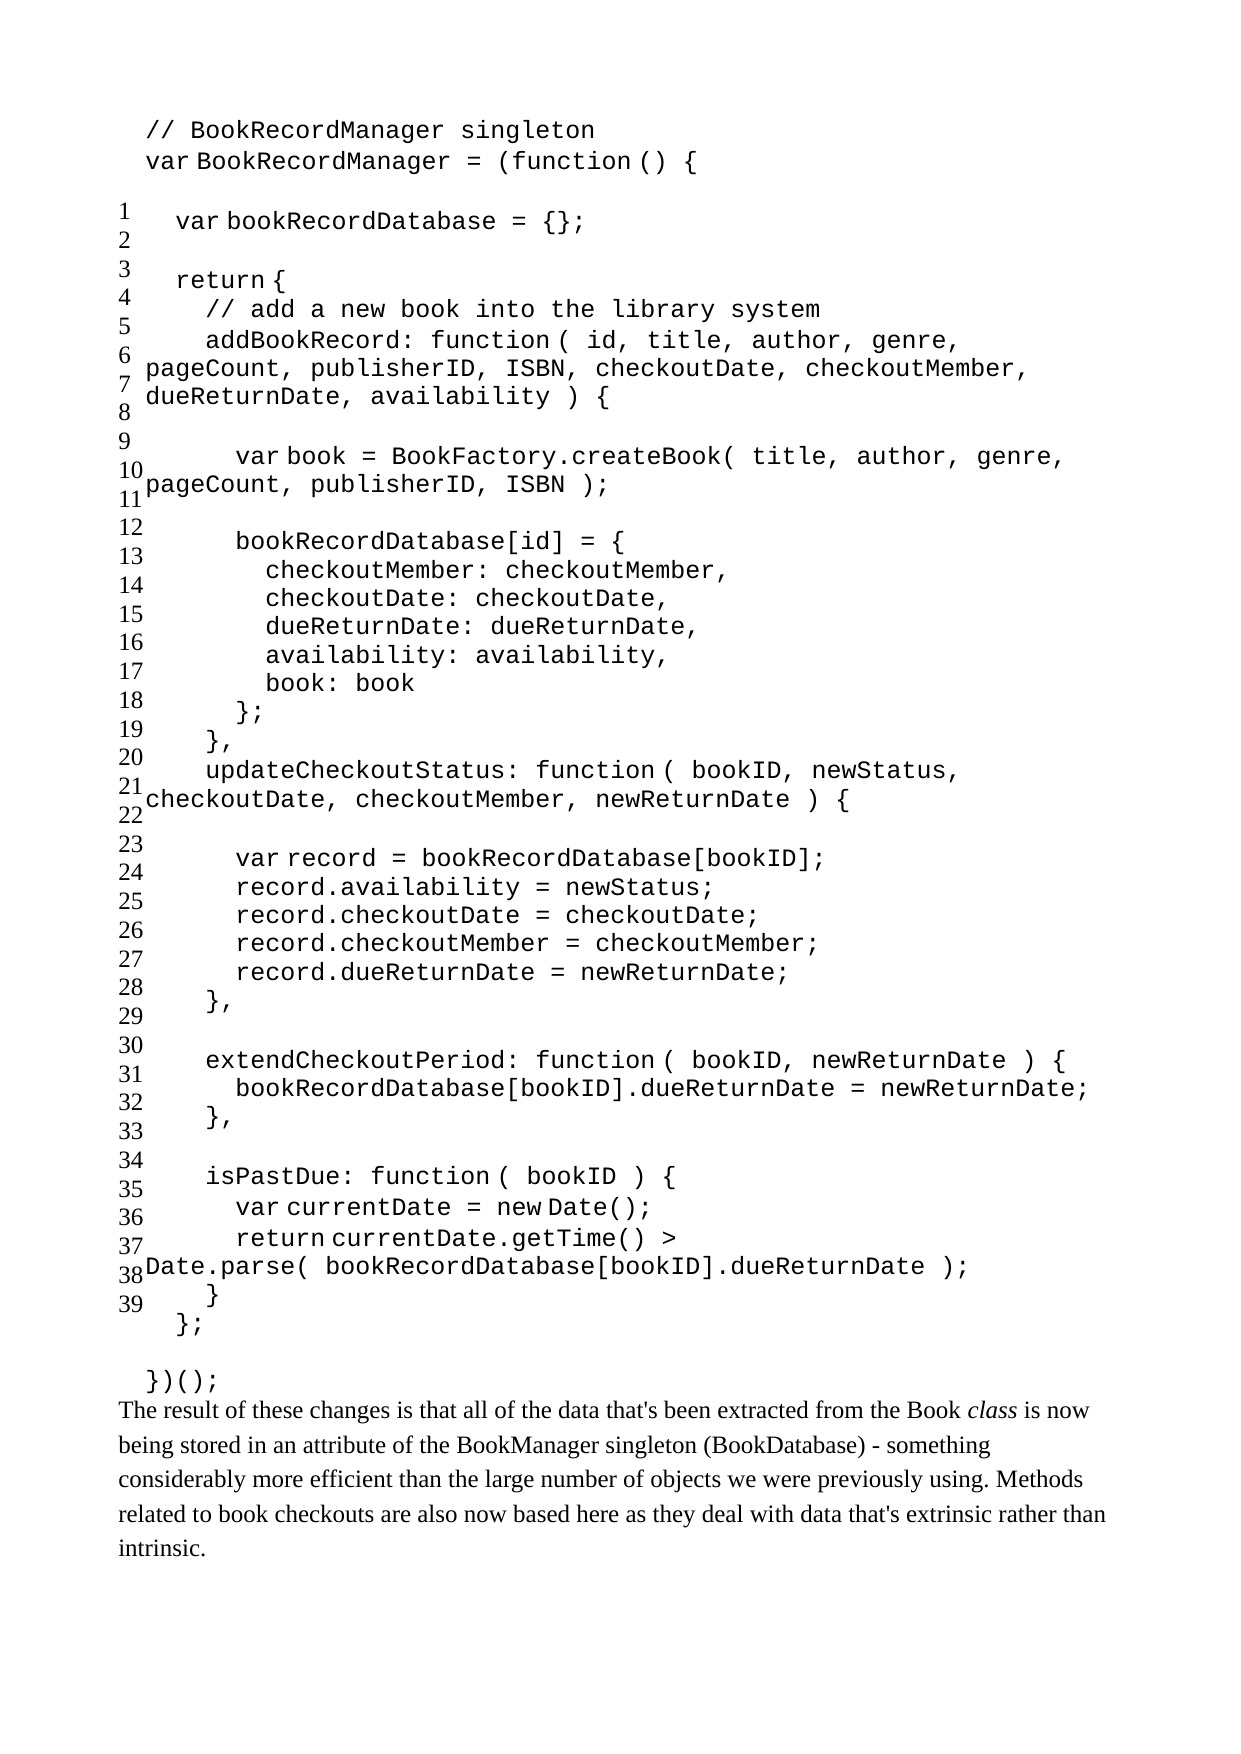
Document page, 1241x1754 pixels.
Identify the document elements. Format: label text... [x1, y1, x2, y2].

table_header 1 2 3 4 5 6 7 8 9 10 11 12 13 14 15 16 17 18 19 20 21 22 23 24 25 26 27 28 29 30 31 32 33 34 35 36 37 38 39 [118, 118, 145, 1396]
table_header // BookRecordManager singleton var BookRecordManager = (function () { var bookRecordDatabase = {}; return { // add a new book into the library system addBookRecord: function ( id, title, author, genre, pageCount, publisherID, ISBN, checkoutDate, checkoutMember, dueReturnDate, availability ) { var book = BookFactory.createBook( title, author, genre, pageCount, publisherID, ISBN ); bookRecordDatabase[id] = { checkoutMember: checkoutMember, checkoutDate: checkoutDate, dueReturnDate: dueReturnDate, availability: availability, book: book }; }, updateCheckoutStatus: function ( bookID, newStatus, checkoutDate, checkoutMember, newReturnDate ) { var record = bookRecordDatabase[bookID]; record.availability = newStatus; record.checkoutDate = checkoutDate; record.checkoutMember = checkoutMember; record.dueReturnDate = newReturnDate; }, extendCheckoutPeriod: function ( bookID, newReturnDate ) { bookRecordDatabase[bookID].dueReturnDate = newReturnDate; }, isPastDue: function ( bookID ) { var currentDate = new Date(); return currentDate.getTime() > Date.parse( bookRecordDatabase[bookID].dueReturnDate ); } }; })(); [145, 118, 1122, 1396]
text The result of these changes is that all of the data that's been extracted from the Book class is now being stored in an attribute of the BookManager singleton (BookDatabase) - something considerably more efficient than the large number of objects we were previously using. Methods related to book checkouts are also now based here as they deal with data that's extrinsic rather than intrinsic. [118, 1396, 1122, 1562]
